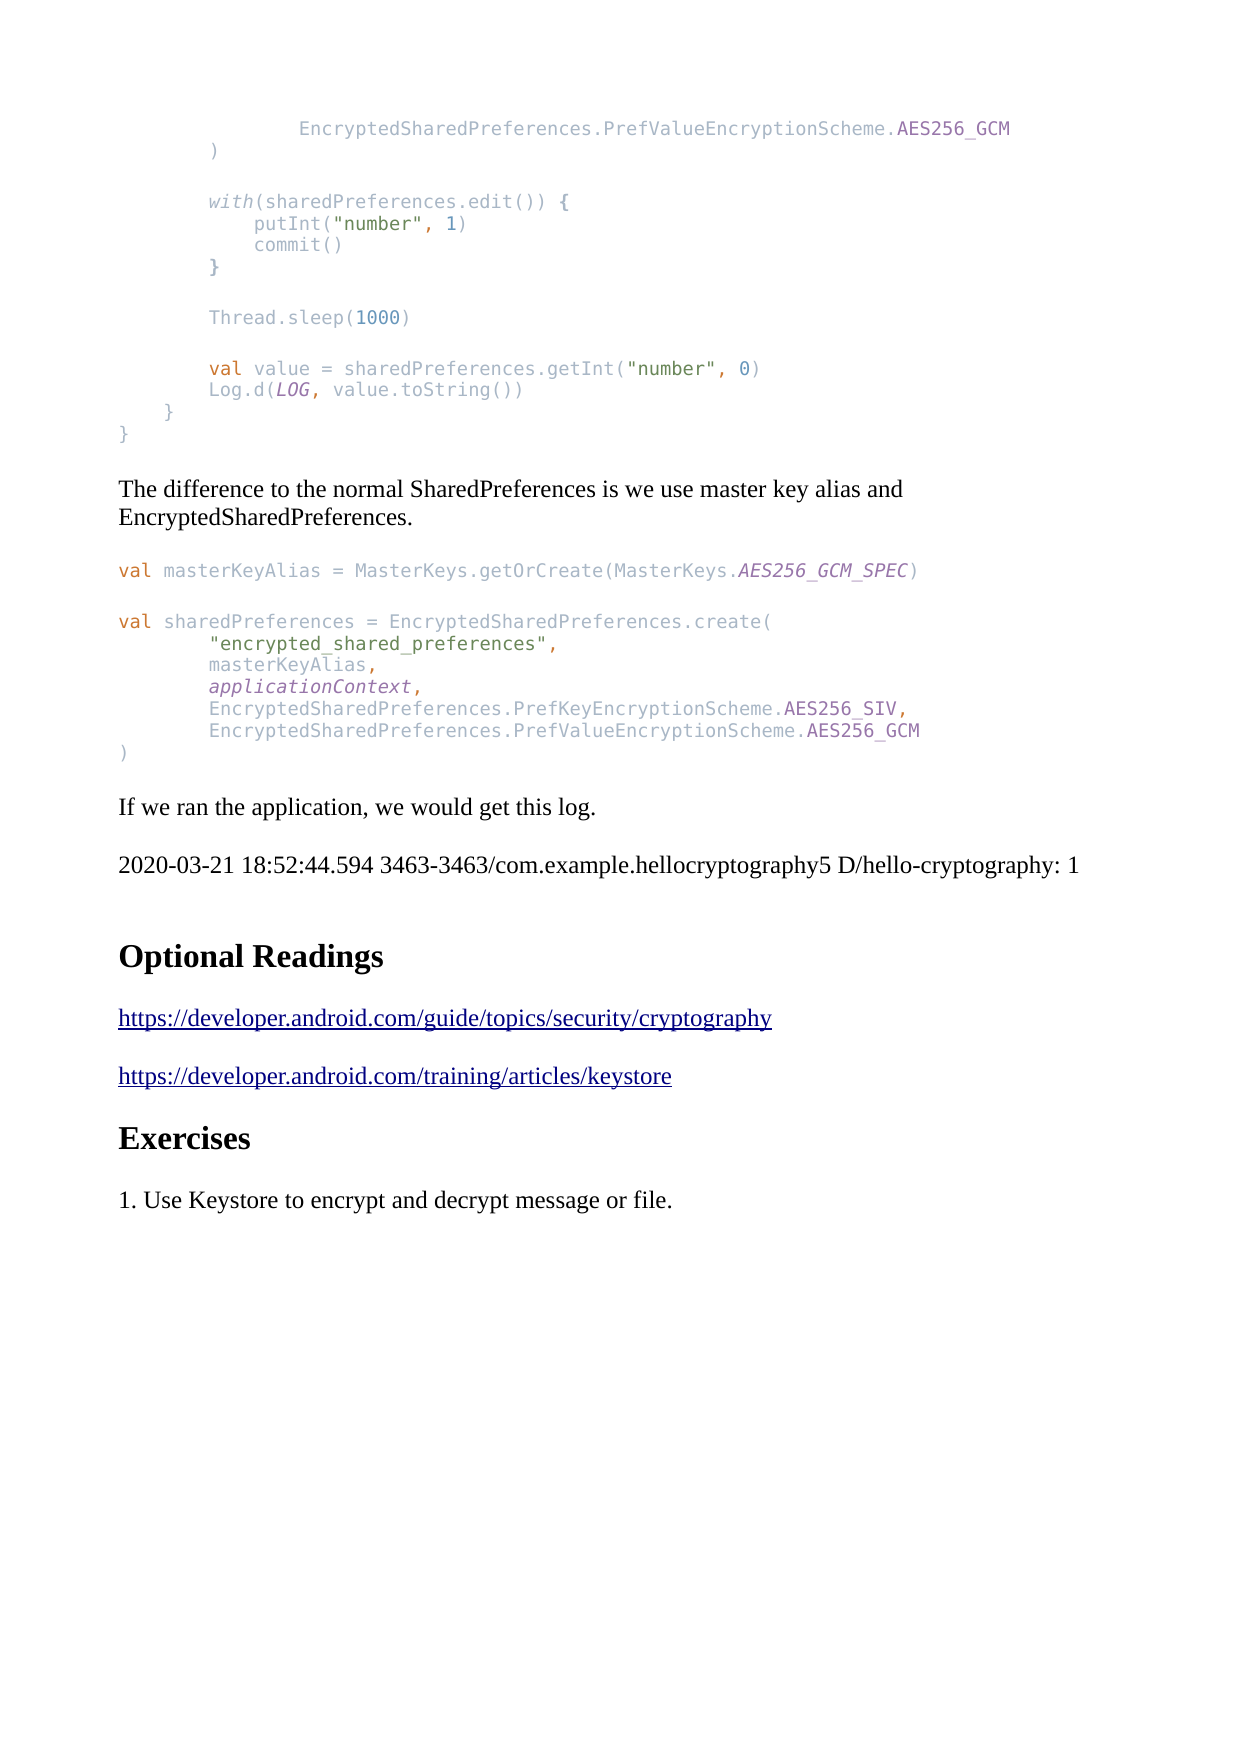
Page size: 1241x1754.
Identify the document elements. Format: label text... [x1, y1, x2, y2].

text The difference to the normal SharedPreferences is we use master key alias and EncryptedSharedPreferences. [118, 474, 1122, 531]
text Exercises [118, 1118, 1122, 1157]
text https://developer.android.com/guide/topics/security/cryptography [118, 1003, 1122, 1032]
text val masterKeyAlias = MasterKeys.getOrCreate(MasterKeys.AES256_GCM_SPEC) val sharedPreferences = EncryptedSharedPreferences.create( "encrypted_shared_preferences", masterKeyAlias, applicationContext, EncryptedSharedPreferences.PrefKeyEncryptionScheme.AES256_SIV, EncryptedSharedPreferences.PrefValueEncryptionScheme.AES256_GCM ) [118, 560, 1122, 764]
text If we ran the application, we would get this log. [118, 792, 1122, 821]
text 2020-03-21 18:52:44.594 3463-3463/com.example.hellocryptography5 D/hello-cryptography: 1 [118, 850, 1122, 879]
text Optional Readings [118, 936, 1122, 974]
text EncryptedSharedPreferences.PrefValueEncryptionScheme.AES256_GCM ) with(sharedPreferences.edit()) { putInt("number", 1) commit() } Thread.sleep(1000) val value = sharedPreferences.getInt("number", 0) Log.d(LOG, value.toString()) } } [118, 118, 1122, 445]
text 1. Use Keystore to encrypt and decrypt message or file. [118, 1185, 1122, 1214]
text https://developer.android.com/training/articles/keystore [118, 1061, 1122, 1089]
